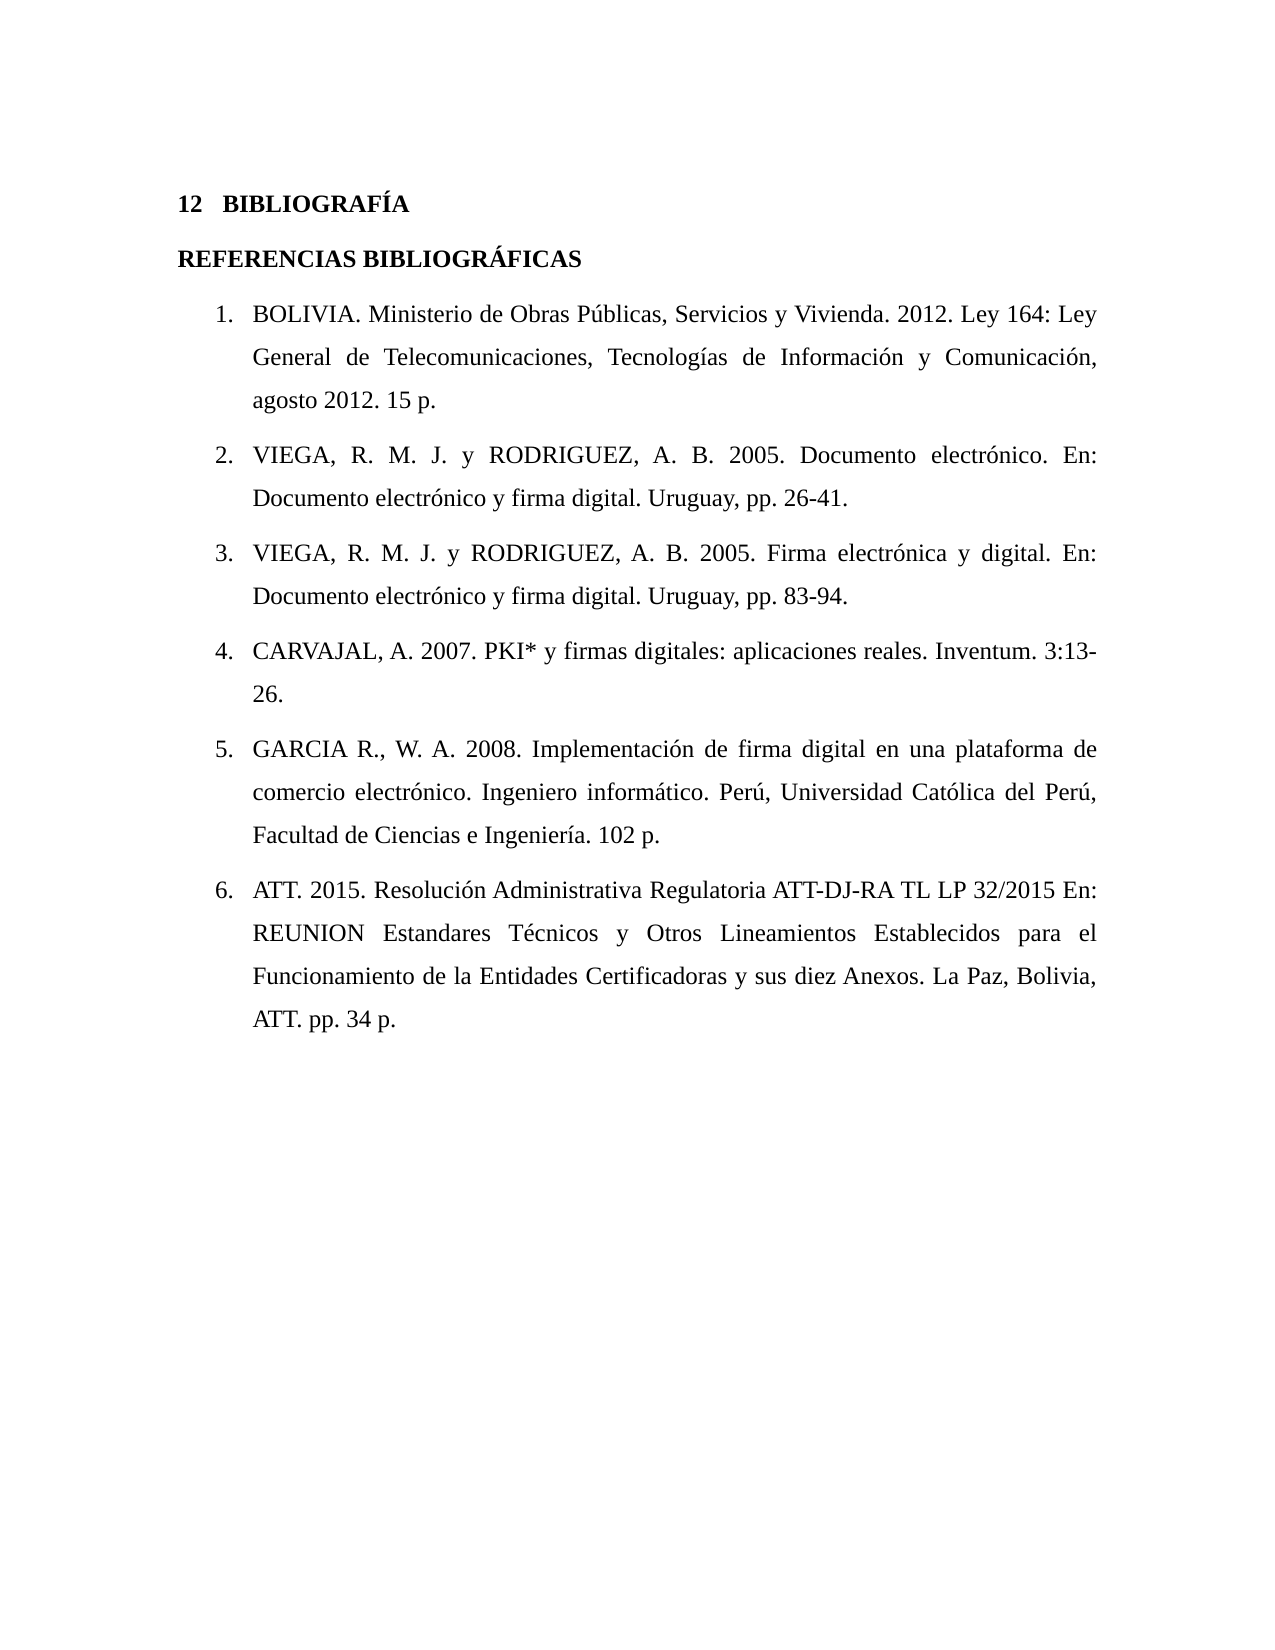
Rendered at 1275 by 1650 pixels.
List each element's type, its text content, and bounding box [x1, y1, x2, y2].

list GARCIA R., W. A. 2008. Implementación de firma digital en una plataforma de comercio electrónico. Ingeniero informático. Perú, Universidad Católica del Perú, Facultad de Ciencias e Ingeniería. 102 p. [215, 734, 1098, 849]
list CARVAJAL, A. 2007. PKI* y firmas digitales: aplicaciones reales. Inventum. 3:13-26. [215, 636, 1098, 708]
text REFERENCIAS BIBLIOGRÁFICAS [177, 244, 1098, 273]
list BOLIVIA. Ministerio de Obras Públicas, Servicios y Vivienda. 2012. Ley 164: Ley General de Telecomunicaciones, Tecnologías de Información y Comunicación, agosto 2012. 15 p. [215, 299, 1098, 414]
list VIEGA, R. M. J. y RODRIGUEZ, A. B. 2005. Firma electrónica y digital. En: Documento electrónico y firma digital. Uruguay, pp. 83-94. [215, 538, 1098, 610]
list VIEGA, R. M. J. y RODRIGUEZ, A. B. 2005. Documento electrónico. En: Documento electrónico y firma digital. Uruguay, pp. 26-41. [215, 440, 1098, 512]
list ATT. 2015. Resolución Administrativa Regulatoria ATT-DJ-RA TL LP 32/2015 En: REUNION Estandares Técnicos y Otros Lineamientos Establecidos para el Funcionamiento de la Entidades Certificadoras y sus diez Anexos. La Paz, Bolivia, ATT. pp. 34 p. [215, 875, 1098, 1033]
subtitle BIBLIOGRAFÍA [177, 189, 1098, 218]
